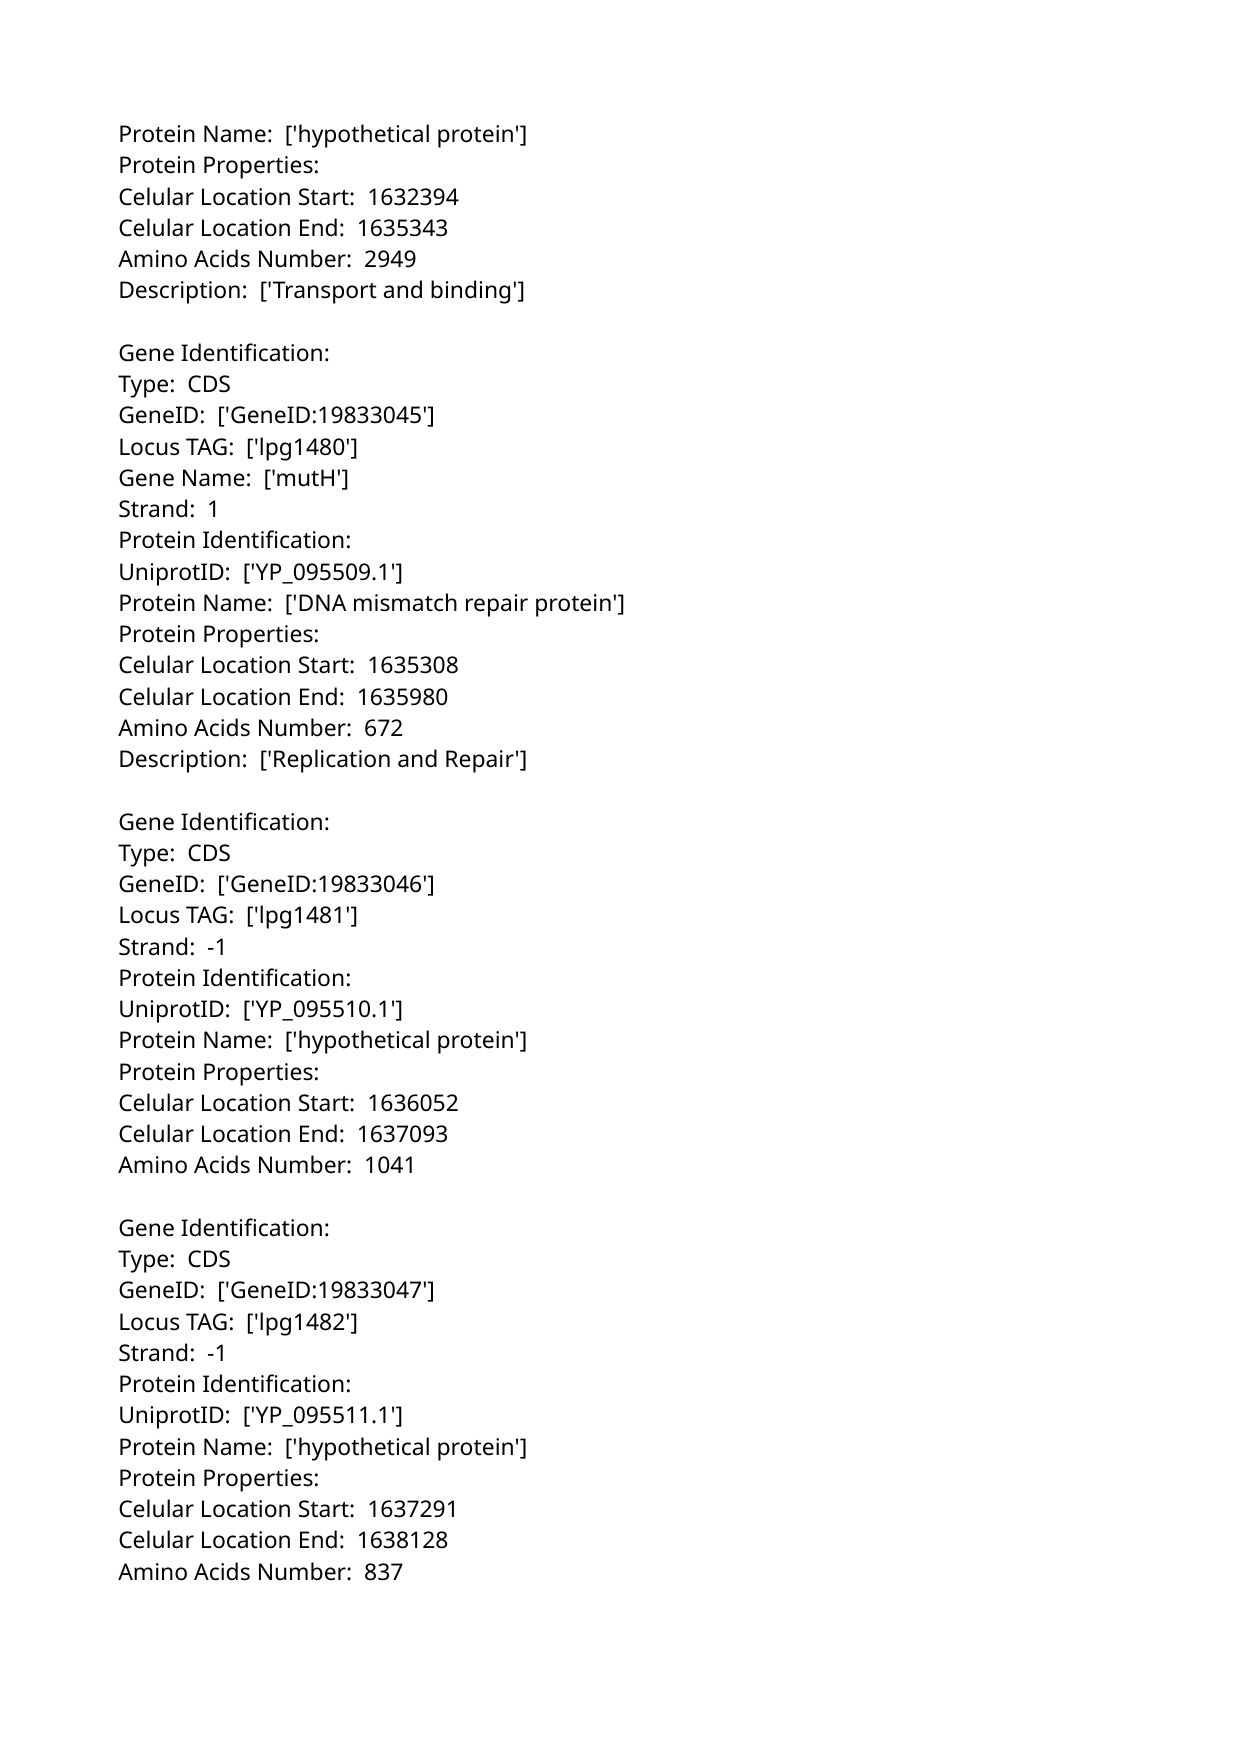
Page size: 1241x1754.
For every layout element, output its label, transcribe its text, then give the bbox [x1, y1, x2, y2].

text UniprotID: ['YP_095509.1'] [118, 556, 1122, 587]
text Locus TAG: ['lpg1480'] [118, 431, 1122, 462]
text Protein Properties: [118, 1056, 1122, 1087]
text Strand: -1 [118, 1337, 1122, 1368]
text Celular Location Start: 1635308 [118, 649, 1122, 681]
text Celular Location End: 1635343 [118, 212, 1122, 243]
text Protein Identification: [118, 524, 1122, 556]
text Type: CDS [118, 837, 1122, 868]
text Protein Name: ['hypothetical protein'] [118, 118, 1122, 149]
text Protein Name: ['hypothetical protein'] [118, 1431, 1122, 1462]
text Protein Identification: [118, 962, 1122, 993]
text UniprotID: ['YP_095511.1'] [118, 1399, 1122, 1431]
text Description: ['Transport and binding'] [118, 274, 1122, 306]
text Protein Name: ['DNA mismatch repair protein'] [118, 587, 1122, 618]
text Celular Location Start: 1636052 [118, 1087, 1122, 1118]
text Strand: -1 [118, 931, 1122, 962]
text Gene Name: ['mutH'] [118, 462, 1122, 493]
text Protein Properties: [118, 1462, 1122, 1493]
text Protein Identification: [118, 1368, 1122, 1399]
text Locus TAG: ['lpg1482'] [118, 1306, 1122, 1337]
text Protein Properties: [118, 149, 1122, 181]
text Gene Identification: [118, 337, 1122, 368]
text Type: CDS [118, 368, 1122, 399]
text Celular Location End: 1637093 [118, 1118, 1122, 1149]
text Celular Location Start: 1637291 [118, 1493, 1122, 1524]
text Amino Acids Number: 1041 [118, 1149, 1122, 1181]
text Strand: 1 [118, 493, 1122, 524]
text Gene Identification: [118, 1212, 1122, 1243]
text Celular Location End: 1638128 [118, 1524, 1122, 1556]
text Amino Acids Number: 2949 [118, 243, 1122, 274]
text Description: ['Replication and Repair'] [118, 743, 1122, 774]
text Type: CDS [118, 1243, 1122, 1274]
text GeneID: ['GeneID:19833045'] [118, 399, 1122, 431]
text Locus TAG: ['lpg1481'] [118, 899, 1122, 931]
text Amino Acids Number: 837 [118, 1556, 1122, 1587]
text Celular Location End: 1635980 [118, 681, 1122, 712]
text GeneID: ['GeneID:19833046'] [118, 868, 1122, 899]
text Protein Name: ['hypothetical protein'] [118, 1024, 1122, 1056]
text Amino Acids Number: 672 [118, 712, 1122, 743]
text UniprotID: ['YP_095510.1'] [118, 993, 1122, 1024]
text Celular Location Start: 1632394 [118, 181, 1122, 212]
text GeneID: ['GeneID:19833047'] [118, 1274, 1122, 1306]
text Gene Identification: [118, 806, 1122, 837]
text Protein Properties: [118, 618, 1122, 649]
